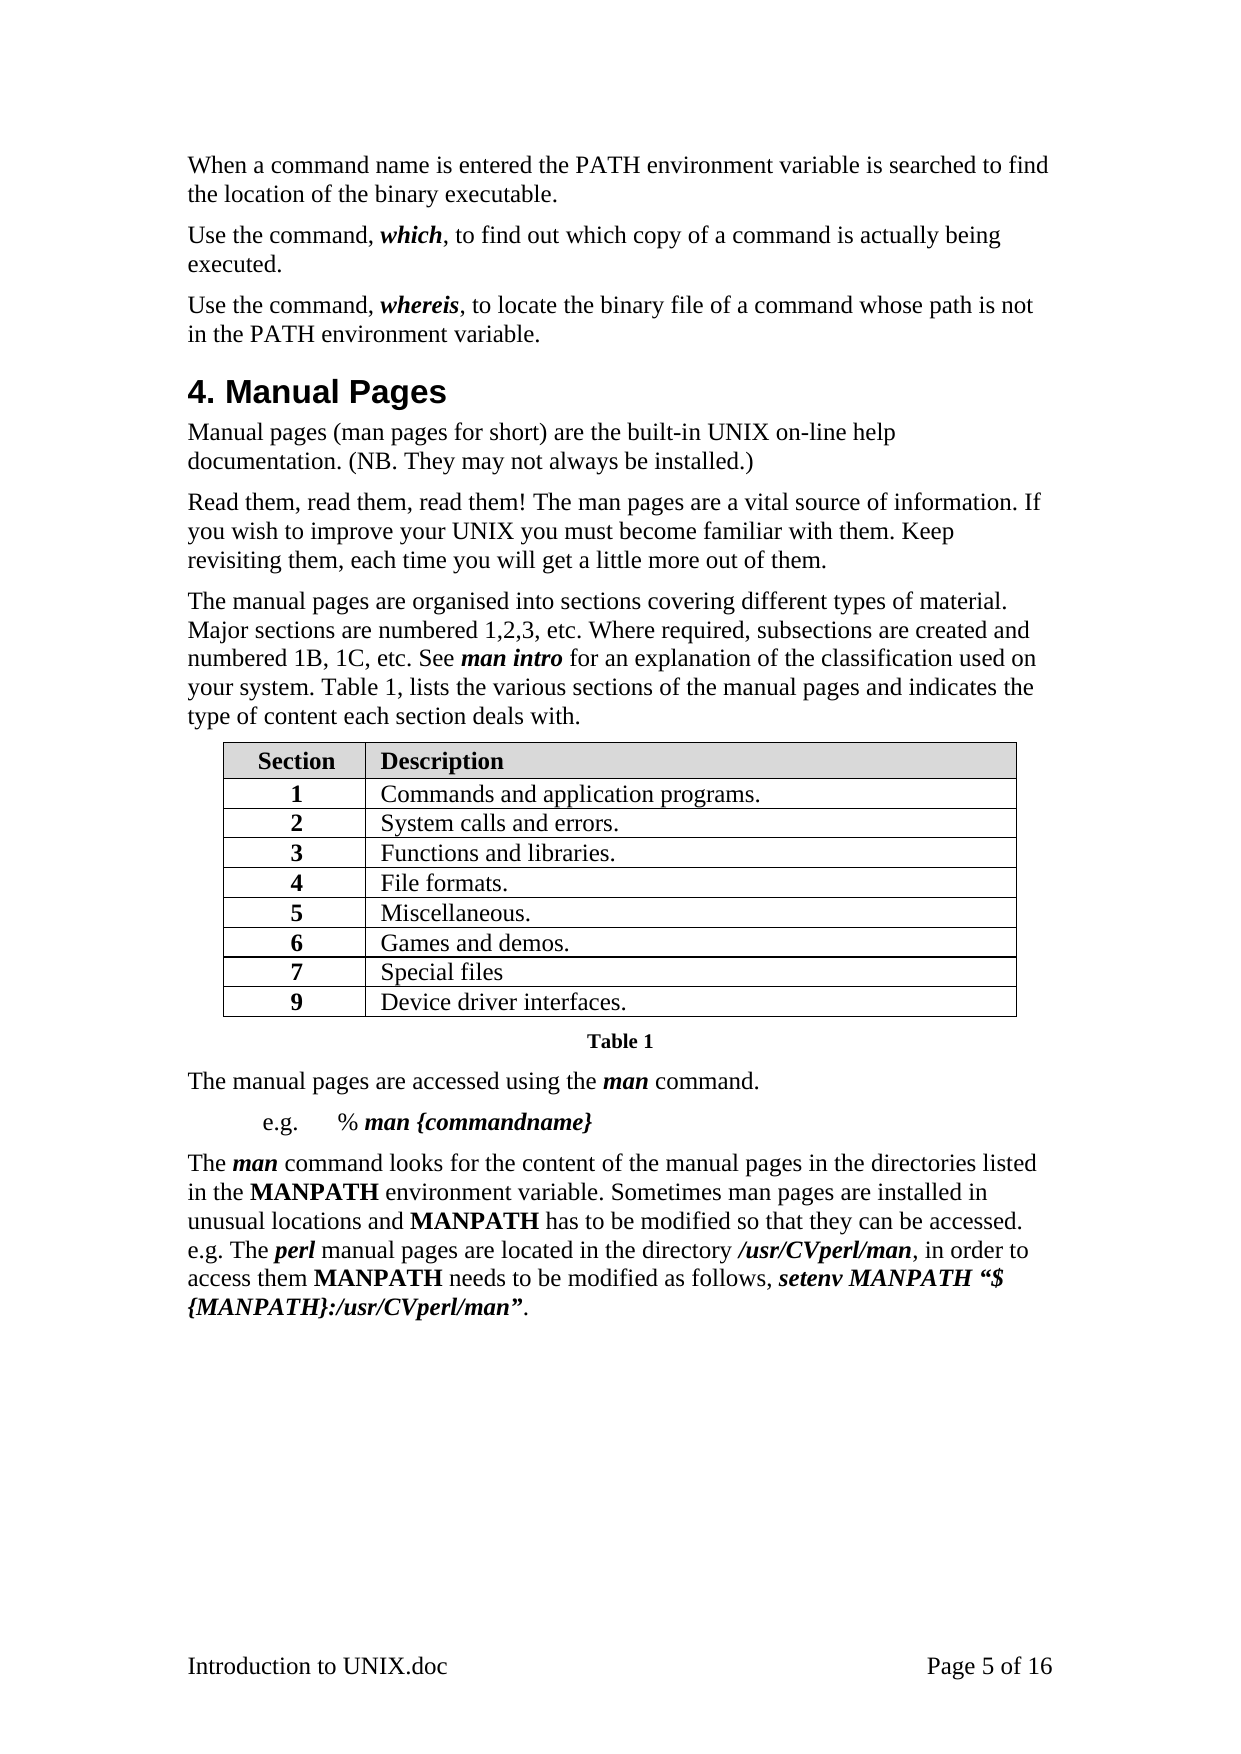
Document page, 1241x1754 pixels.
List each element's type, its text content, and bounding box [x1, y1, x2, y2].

table_cell Special files [366, 958, 1016, 986]
text When a command name is entered the PATH environment variable is searched to find the location of the binary executable. [187, 150, 1053, 207]
text Use the command, which, to find out which copy of a command is actually being executed. [187, 220, 1053, 277]
table_cell File formats. [366, 868, 1016, 897]
subtitle Manual Pages [187, 372, 1053, 411]
table_cell Functions and libraries. [366, 838, 1016, 867]
table_header Section [224, 743, 365, 778]
text Read them, read them, read them! The man pages are a vital source of information. If you wish to improve your UNIX you must become familiar with them. Keep revisiting them, each time you will get a little more out of them. [187, 487, 1053, 573]
table_cell 6 [224, 928, 365, 956]
text Table 1 [187, 1029, 1053, 1053]
text The manual pages are accessed using the man command. [187, 1066, 1053, 1095]
table_cell 2 [224, 809, 365, 837]
table_cell System calls and errors. [366, 809, 1016, 837]
table_cell 1 [224, 779, 365, 807]
text The man command looks for the content of the manual pages in the directories listed in the MANPATH environment variable. Sometimes man pages are installed in unusual locations and MANPATH has to be modified so that they can be accessed. e.g. The perl manual pages are located in the directory /usr/CVperl/man, in order to access them MANPATH needs to be modified as follows, setenv MANPATH “${MANPATH}:/usr/CVperl/man”. [187, 1148, 1053, 1321]
text e.g. % man {commandname} [187, 1107, 1053, 1136]
table_cell Commands and application programs. [366, 779, 1016, 807]
table_cell 7 [224, 958, 365, 986]
table_cell 4 [224, 868, 365, 897]
table_cell Device driver interfaces. [366, 987, 1016, 1016]
text The manual pages are organised into sections covering different types of material. Major sections are numbered 1,2,3, etc. Where required, subsections are created and numbered 1B, 1C, etc. See man intro for an explanation of the classification used on your system. Table 1, lists the various sections of the manual pages and indicates the type of content each section deals with. [187, 586, 1053, 730]
table_cell 3 [224, 838, 365, 867]
table_cell Games and demos. [366, 928, 1016, 956]
table_cell 9 [224, 987, 365, 1016]
table_cell Miscellaneous. [366, 898, 1016, 927]
text Manual pages (man pages for short) are the built-in UNIX on-line help documentation. (NB. They may not always be installed.) [187, 417, 1053, 475]
table_cell 5 [224, 898, 365, 927]
text Use the command, whereis, to locate the binary file of a command whose path is not in the PATH environment variable. [187, 290, 1053, 347]
table_header Description [366, 743, 1016, 778]
